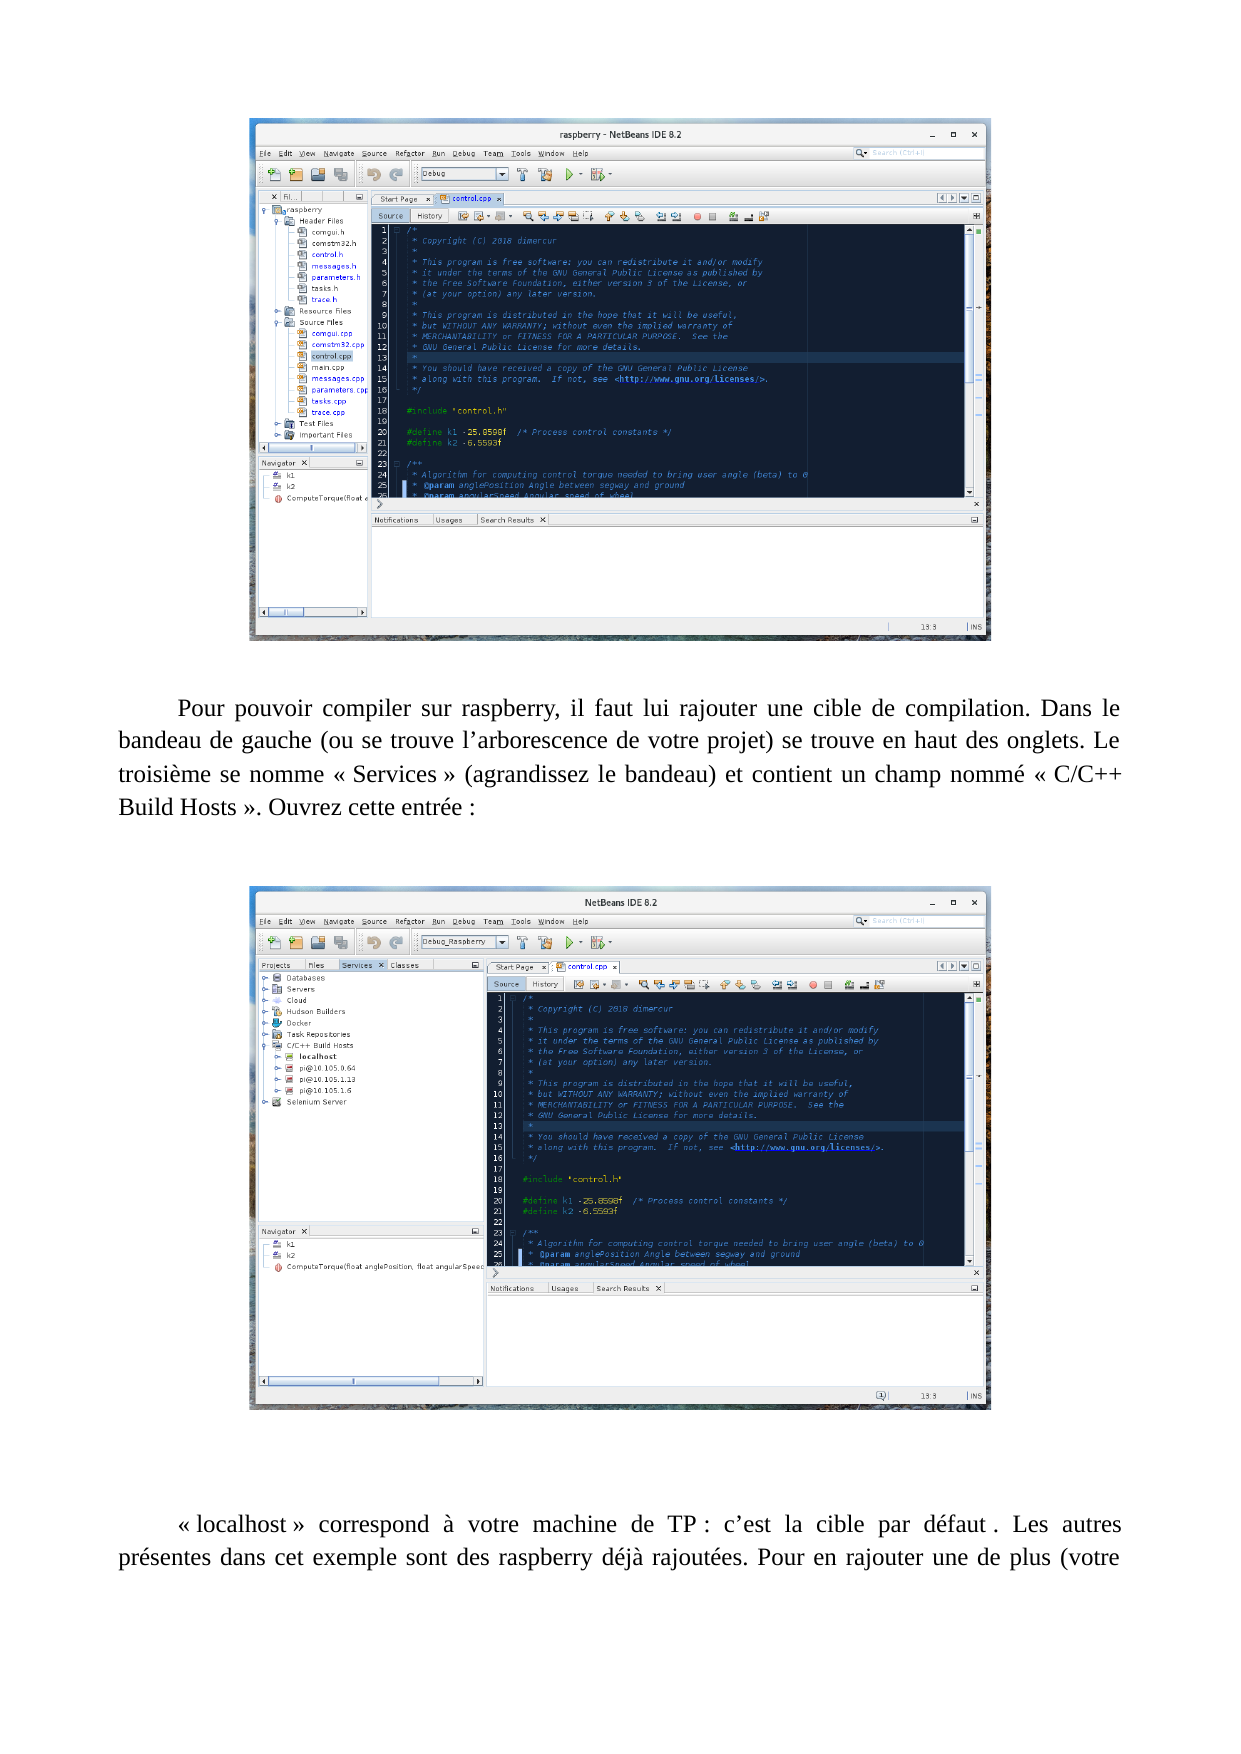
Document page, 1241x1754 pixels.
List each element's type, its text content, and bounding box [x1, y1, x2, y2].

text « localhost » correspond à votre machine de TP : c’est la cible par défaut . Les autres présentes dans cet exemple sont des raspberry déjà rajoutées. Pour en rajouter une de plus (votre [118, 1509, 1122, 1571]
picture [249, 118, 992, 641]
text Pour pouvoir compiler sur raspberry, il faut lui rajouter une cible de compilation. Dans le bandeau de gauche (ou se trouve l’arborescence de votre projet) se trouve en haut des onglets. Le troisième se nomme « Services » (agrandissez le bandeau) et contient un champ nommé « C/C++ Build Hosts ». Ouvrez cette entrée : [118, 693, 1122, 820]
picture [249, 886, 992, 1410]
